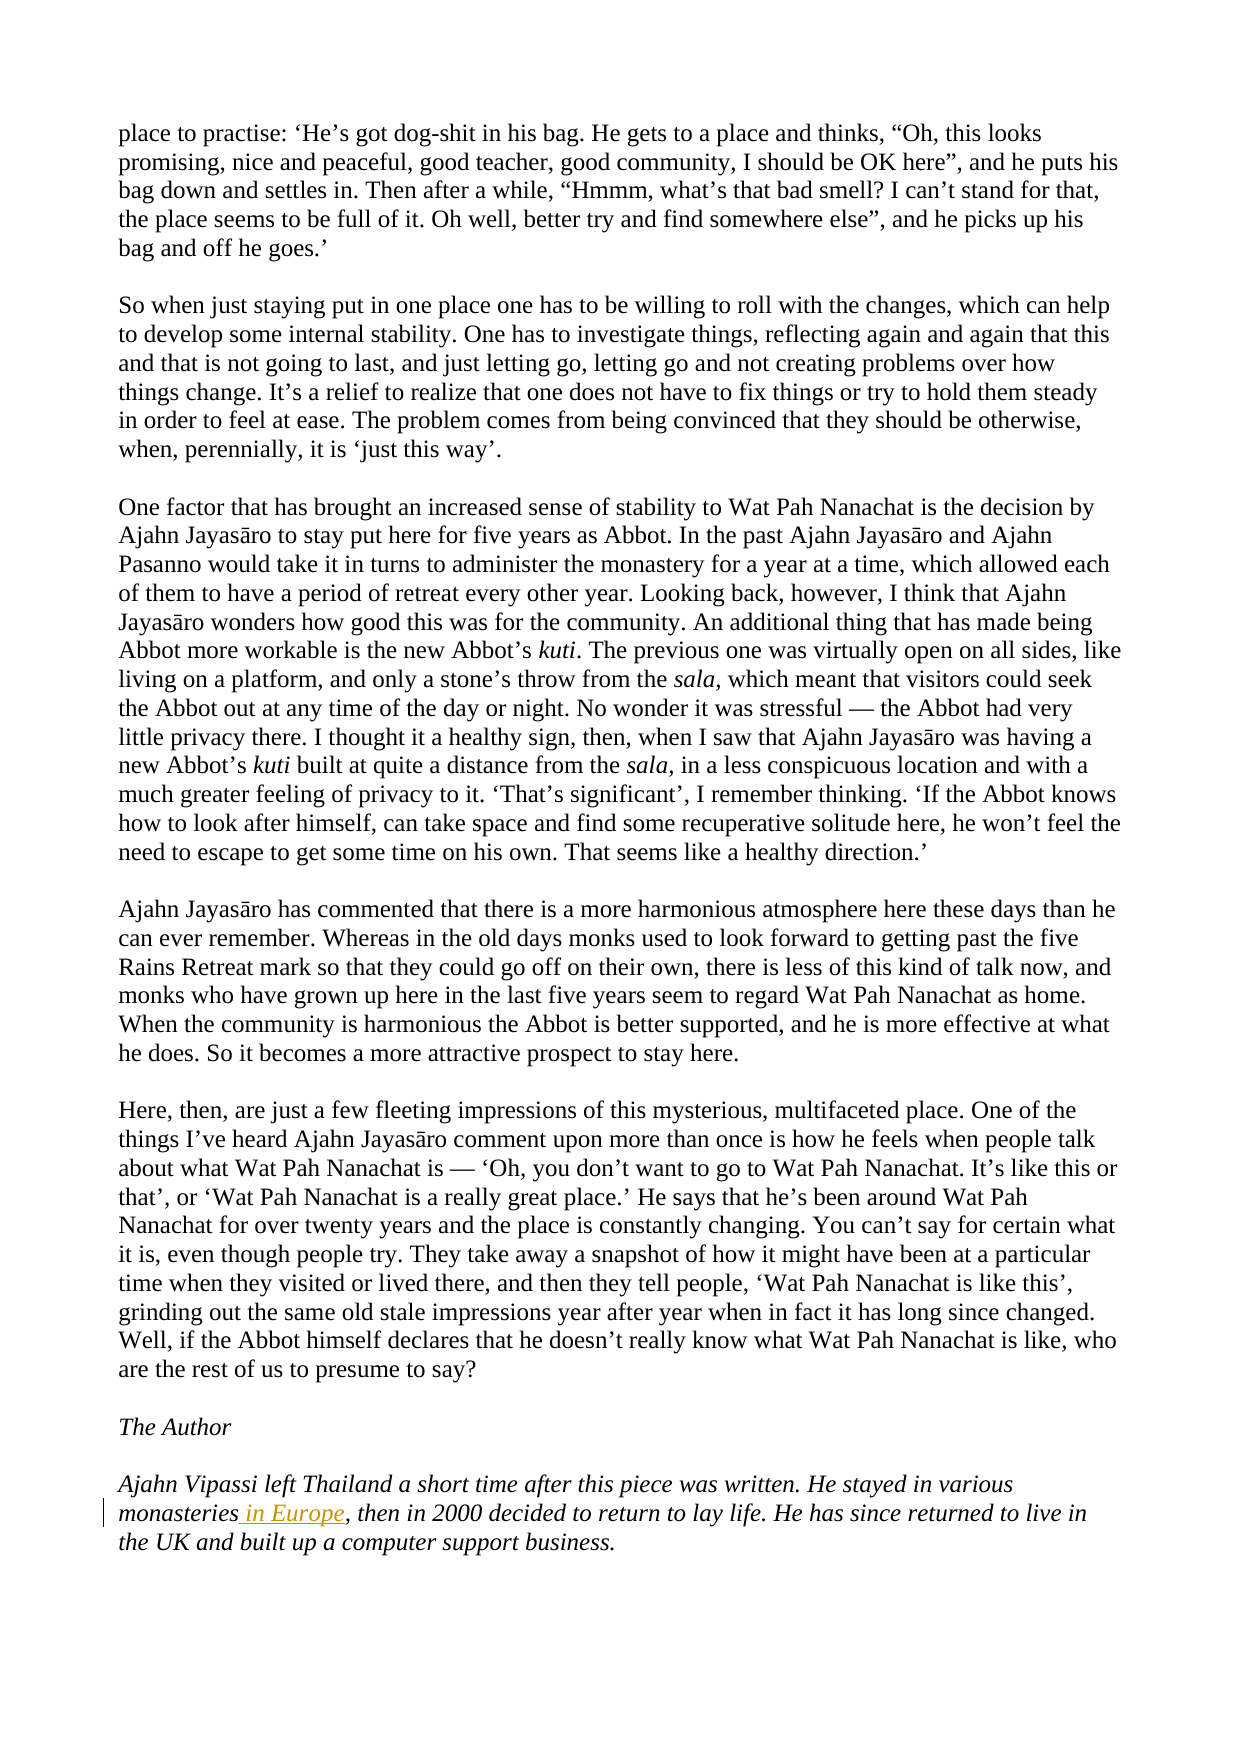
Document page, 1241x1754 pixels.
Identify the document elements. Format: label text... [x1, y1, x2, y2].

text Ajahn Vipassi left Thailand a short time after this piece was written. He stayed in various monasteries in Europe, then in 2000 decided to return to lay life. He has since returned to live in the UK and built up a computer support business. [118, 1469, 1122, 1556]
text So when just staying put in one place one has to be willing to roll with the changes, which can help to develop some internal stability. One has to investigate things, reflecting again and again that this and that is not going to last, and just letting go, letting go and not creating problems over how things change. It’s a relief to realize that one does not have to fix things or try to hold them steady in order to feel at ease. The problem comes from being convinced that they should be otherwise, when, perennially, it is ‘just this way’. [118, 291, 1122, 463]
text ﻿ [118, 1556, 1122, 1584]
text Here, then, are just a few fleeting impressions of this mysterious, multifaceted place. One of the things I’ve heard Ajahn Jayasāro comment upon more than once is how he feels when people talk about what Wat Pah Nanachat is — ‘Oh, you don’t want to go to Wat Pah Nanachat. It’s like this or that’, or ‘Wat Pah Nanachat is a really great place.’ He says that he’s been around Wat Pah Nanachat for over twenty years and the place is constantly changing. You can’t say for certain what it is, even though people try. They take away a snapshot of how it might have been at a particular time when they visited or lived there, and then they tell people, ‘Wat Pah Nanachat is like this’, grinding out the same old stale impressions year after year when in fact it has long since changed. Well, if the Abbot himself declares that he doesn’t really know what Wat Pah Nanachat is like, who are the rest of us to presume to say? [118, 1096, 1122, 1383]
text Ajahn Jayasāro has commented that there is a more harmonious atmosphere here these days than he can ever remember. Whereas in the old days monks used to look forward to getting past the five Rains Retreat mark so that they could go off on their own, there is less of this kind of talk now, and monks who have grown up here in the last five years seem to regard Wat Pah Nanachat as home. When the community is harmonious the Abbot is better supported, and he is more effective at what he does. So it becomes a more attractive prospect to stay here. [118, 894, 1122, 1067]
text The Author [118, 1412, 1122, 1441]
text place to practise: ‘He’s got dog-shit in his bag. He gets to a place and thinks, “Oh, this looks promising, nice and peaceful, good teacher, good community, I should be OK here”, and he puts his bag down and settles in. Then after a while, “Hmmm, what’s that bad smell? I can’t stand for that, the place seems to be full of it. Oh well, better try and find somewhere else”, and he picks up his bag and off he goes.’ [118, 118, 1122, 262]
text One factor that has brought an increased sense of stability to Wat Pah Nanachat is the decision by Ajahn Jayasāro to stay put here for five years as Abbot. In the past Ajahn Jayasāro and Ajahn Pasanno would take it in turns to administer the monastery for a year at a time, which allowed each of them to have a period of retreat every other year. Looking back, however, I think that Ajahn Jayasāro wonders how good this was for the community. An additional thing that has made being Abbot more workable is the new Abbot’s kuti. The previous one was virtually open on all sides, like living on a platform, and only a stone’s throw from the sala, which meant that visitors could seek the Abbot out at any time of the day or night. No wonder it was stressful — the Abbot had very little privacy there. I thought it a healthy sign, then, when I saw that Ajahn Jayasāro was having a new Abbot’s kuti built at quite a distance from the sala, in a less conspicuous location and with a much greater feeling of privacy to it. ‘That’s significant’, I remember thinking. ‘If the Abbot knows how to look after himself, can take space and find some recuperative solitude here, he won’t feel the need to escape to get some time on his own. That seems like a healthy direction.’ [118, 492, 1122, 866]
